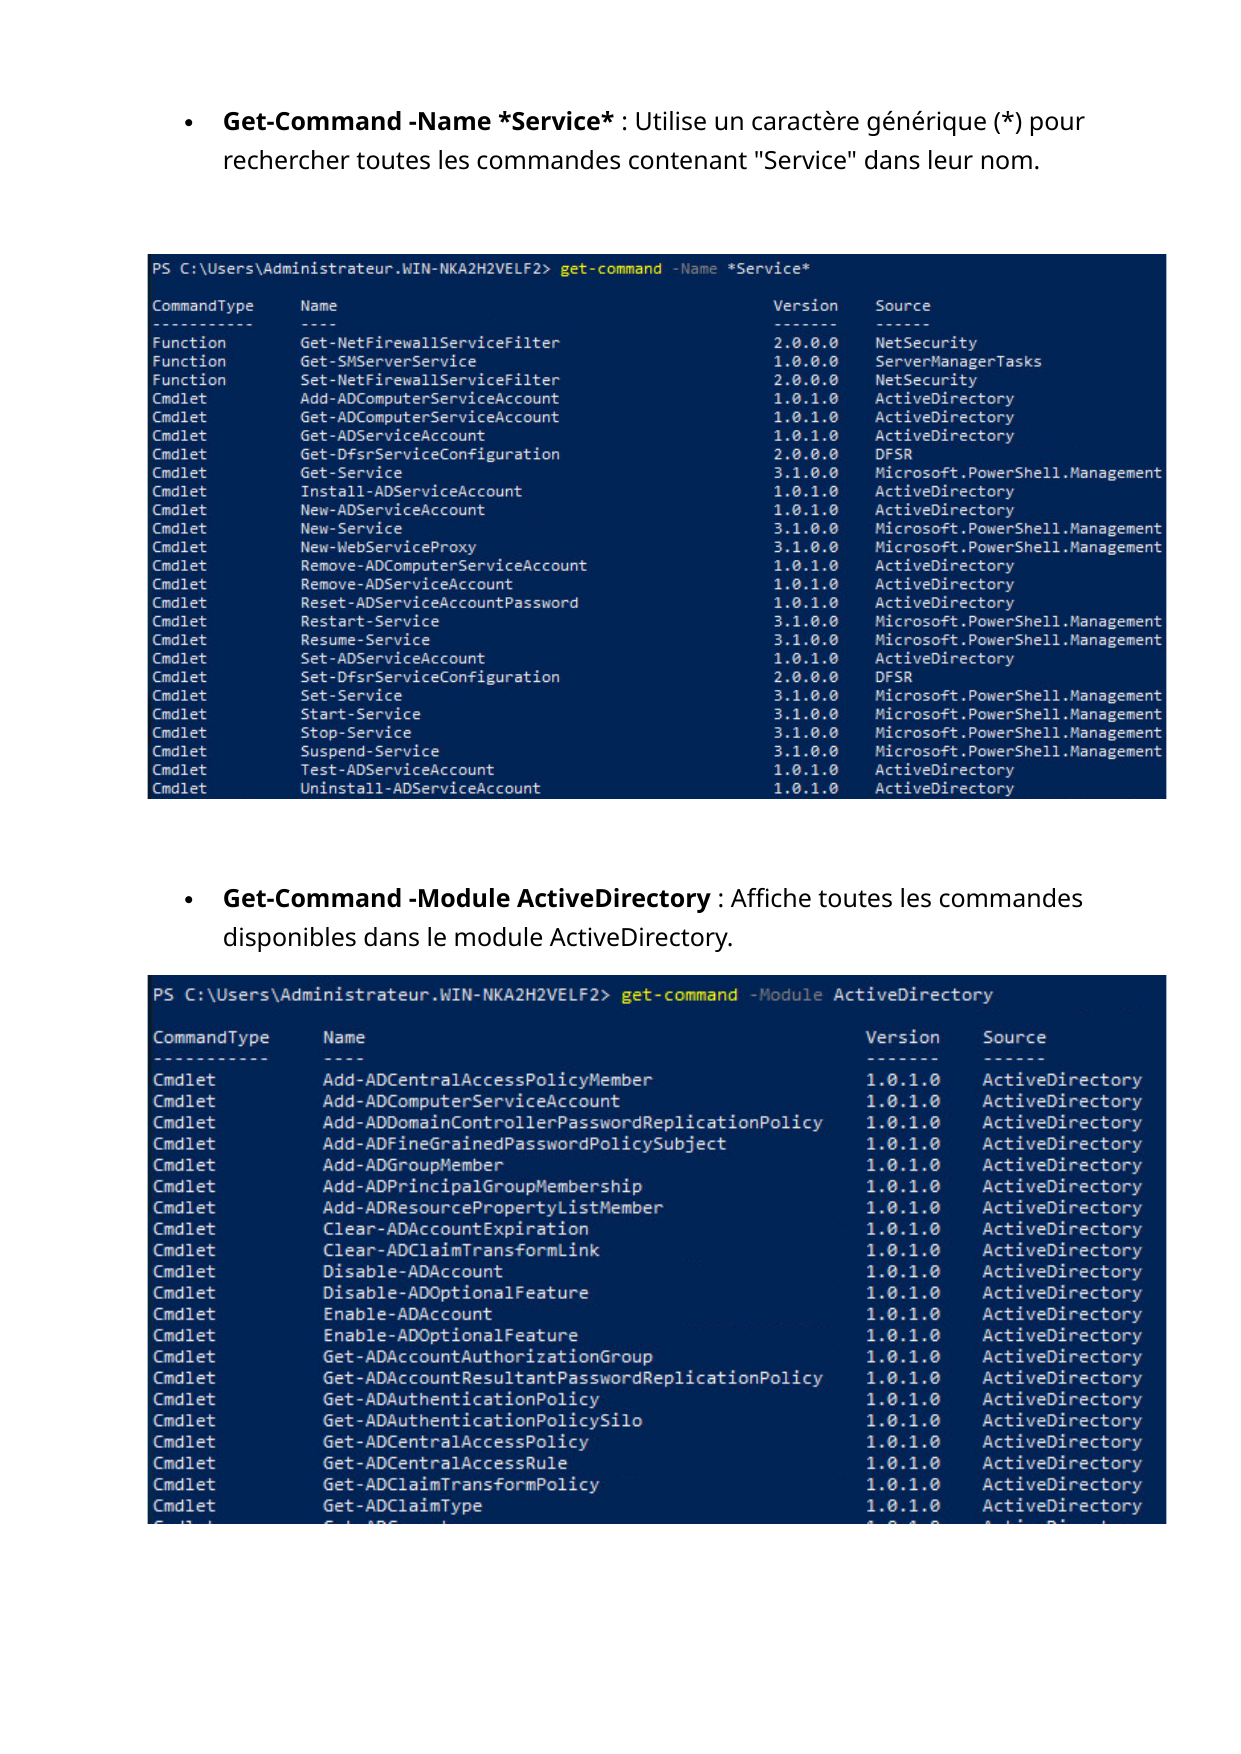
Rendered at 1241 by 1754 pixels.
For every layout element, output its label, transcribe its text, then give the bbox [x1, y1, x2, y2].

list Get-Command -Module ActiveDirectory : Affiche toutes les commandes disponibles dans le module ActiveDirectory. [185, 881, 1167, 954]
picture [147, 975, 1167, 1524]
picture [147, 254, 1167, 799]
list Get-Command -Name *Service* : Utilise un caractère générique (*) pour rechercher toutes les commandes contenant "Service" dans leur nom. [185, 103, 1167, 177]
